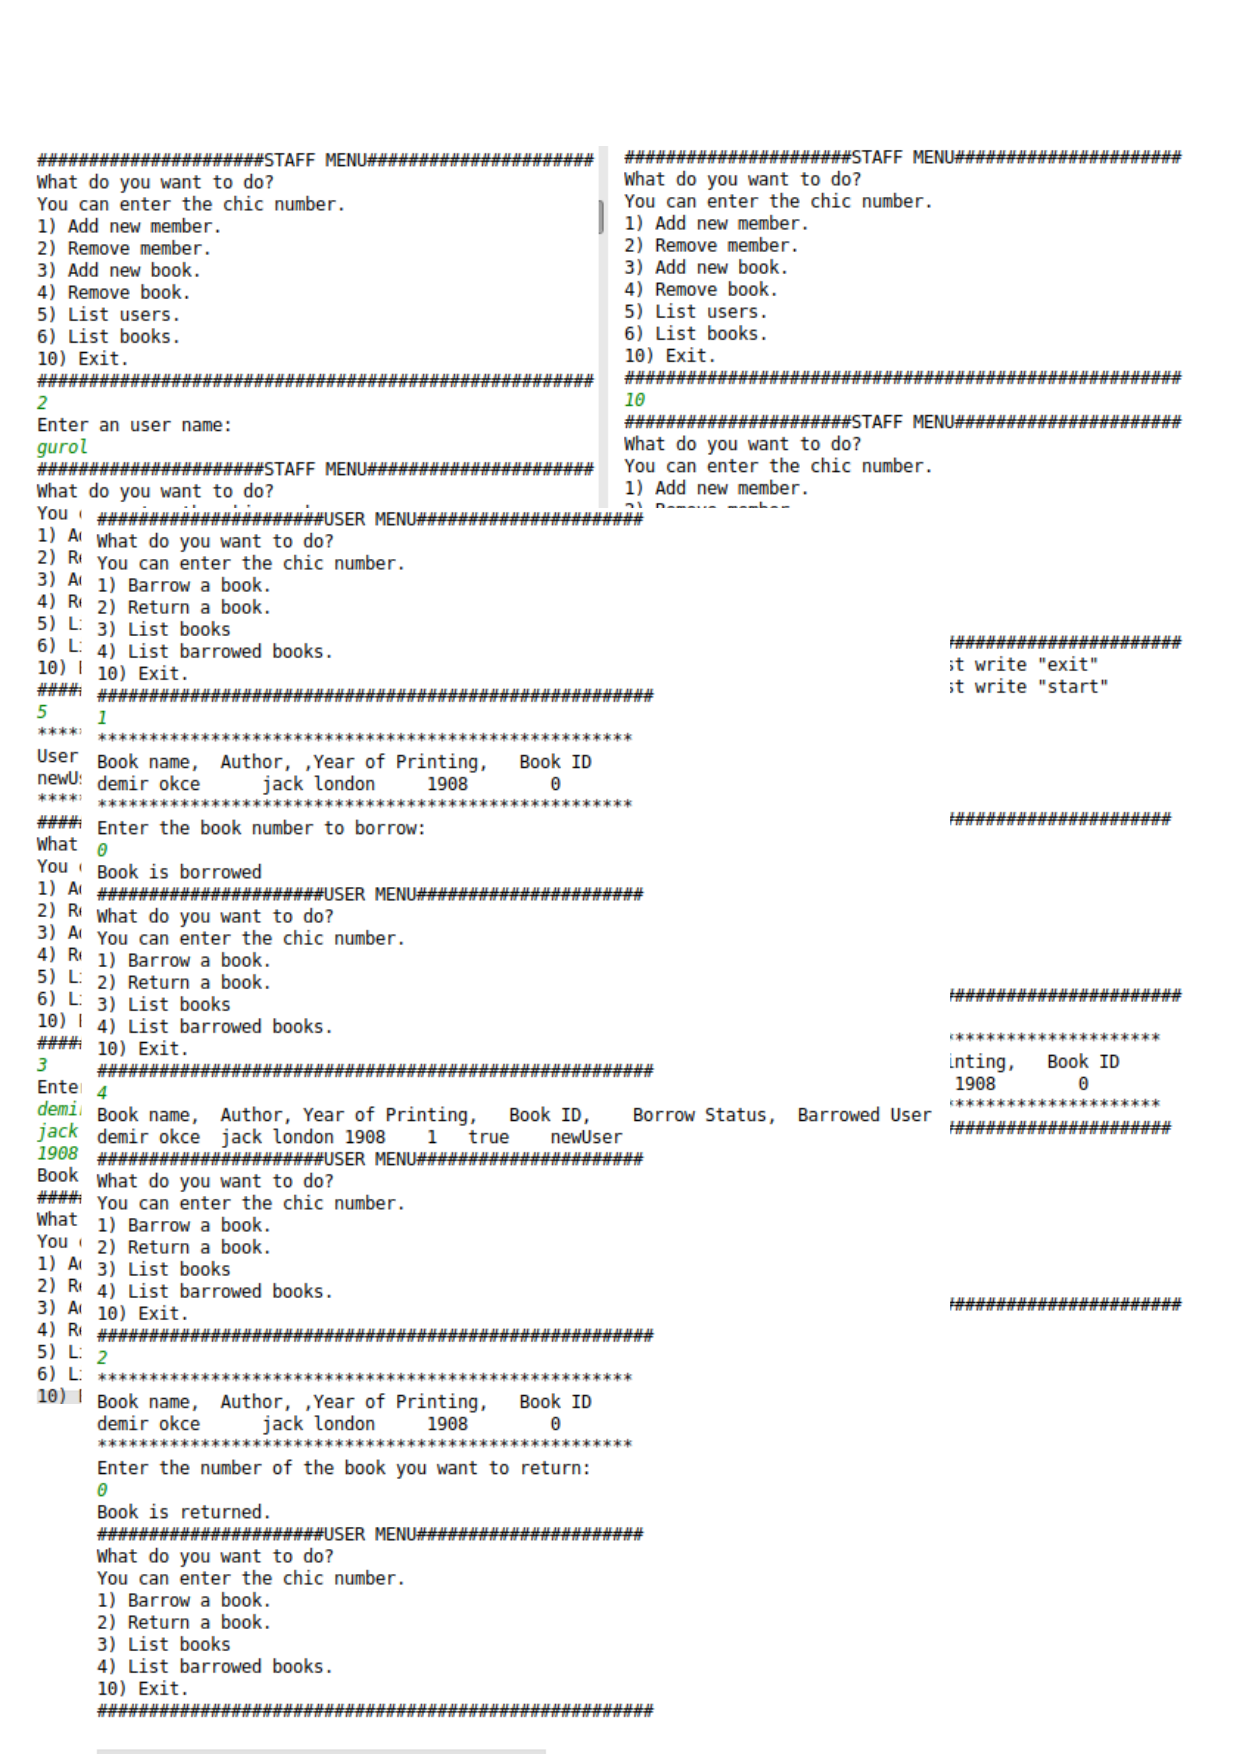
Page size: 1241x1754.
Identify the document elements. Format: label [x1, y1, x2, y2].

picture [21, 146, 1217, 1754]
